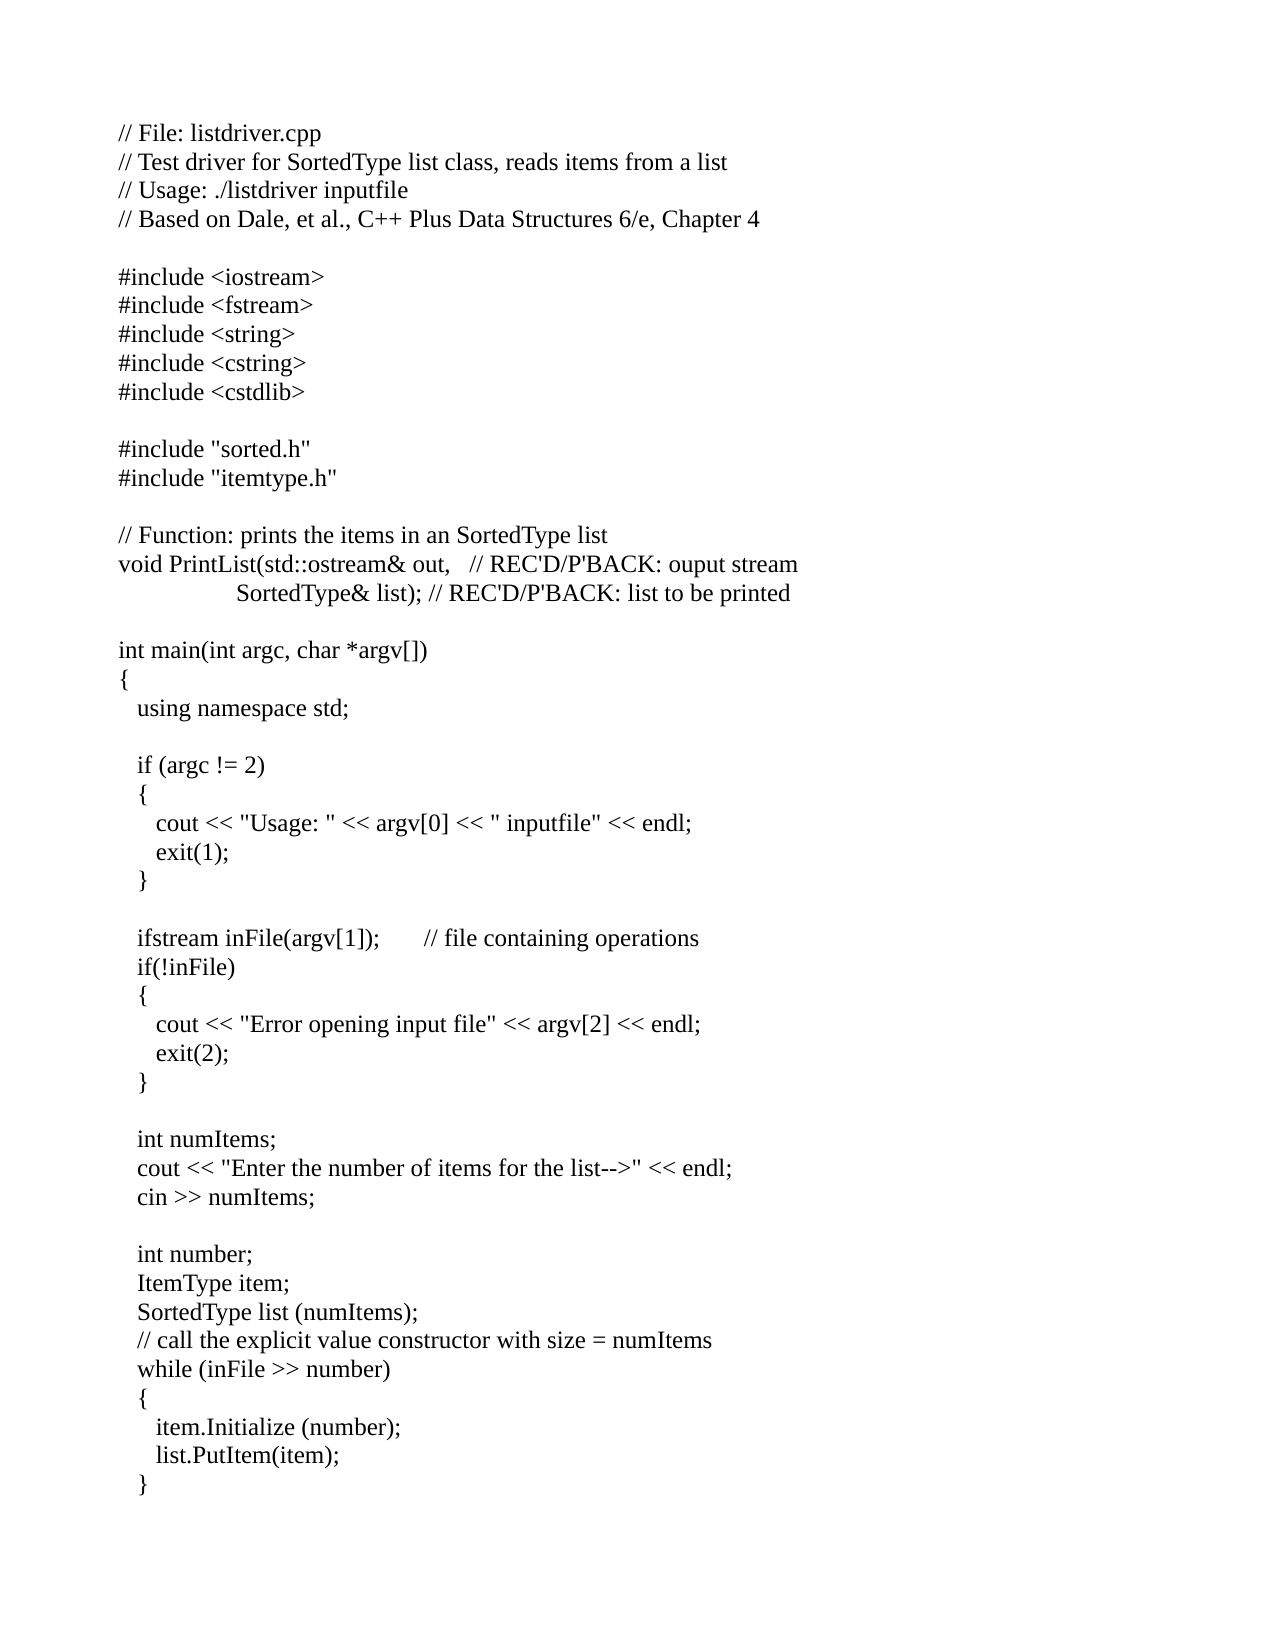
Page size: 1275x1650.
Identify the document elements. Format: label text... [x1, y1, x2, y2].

text item.Initialize (number); [118, 1412, 1157, 1441]
text // File: listdriver.cpp [118, 118, 1157, 147]
text { [118, 981, 1157, 1009]
text int number; [118, 1239, 1157, 1268]
text if(!inFile) [118, 952, 1157, 981]
text using namespace std; [118, 693, 1157, 722]
text } [118, 1067, 1157, 1096]
text exit(1); [118, 837, 1157, 866]
text list.PutItem(item); [118, 1441, 1157, 1469]
text #include "itemtype.h" [118, 463, 1157, 492]
text cin >> numItems; [118, 1182, 1157, 1211]
text ItemType item; [118, 1268, 1157, 1297]
text if (argc != 2) [118, 751, 1157, 779]
text cout << "Usage: " << argv[0] << " inputfile" << endl; [118, 808, 1157, 837]
text #include <iostream> [118, 262, 1157, 291]
text } [118, 866, 1157, 894]
text // Function: prints the items in an SortedType list [118, 521, 1157, 549]
text { [118, 779, 1157, 808]
text while (inFile >> number) [118, 1354, 1157, 1383]
text // call the explicit value constructor with size = numItems [118, 1326, 1157, 1354]
text void PrintList(std::ostream& out, // REC'D/P'BACK: ouput stream [118, 549, 1157, 578]
text // Usage: ./listdriver inputfile [118, 176, 1157, 204]
text cout << "Enter the number of items for the list-->" << endl; [118, 1153, 1157, 1182]
text { [118, 664, 1157, 693]
text int main(int argc, char *argv[]) [118, 636, 1157, 664]
text #include <cstring> [118, 348, 1157, 377]
text cout << "Error opening input file" << argv[2] << endl; [118, 1009, 1157, 1038]
text #include <fstream> [118, 291, 1157, 319]
text #include <cstdlib> [118, 377, 1157, 406]
text #include "sorted.h" [118, 434, 1157, 463]
text SortedType list (numItems); [118, 1297, 1157, 1326]
text ifstream inFile(argv[1]); // file containing operations [118, 923, 1157, 952]
text SortedType& list); // REC'D/P'BACK: list to be printed [118, 578, 1157, 607]
text exit(2); [118, 1038, 1157, 1067]
text // Test driver for SortedType list class, reads items from a list [118, 147, 1157, 176]
text #include <string> [118, 319, 1157, 348]
text // Based on Dale, et al., C++ Plus Data Structures 6/e, Chapter 4 [118, 204, 1157, 233]
text } [118, 1469, 1157, 1498]
text int numItems; [118, 1124, 1157, 1153]
text { [118, 1383, 1157, 1412]
